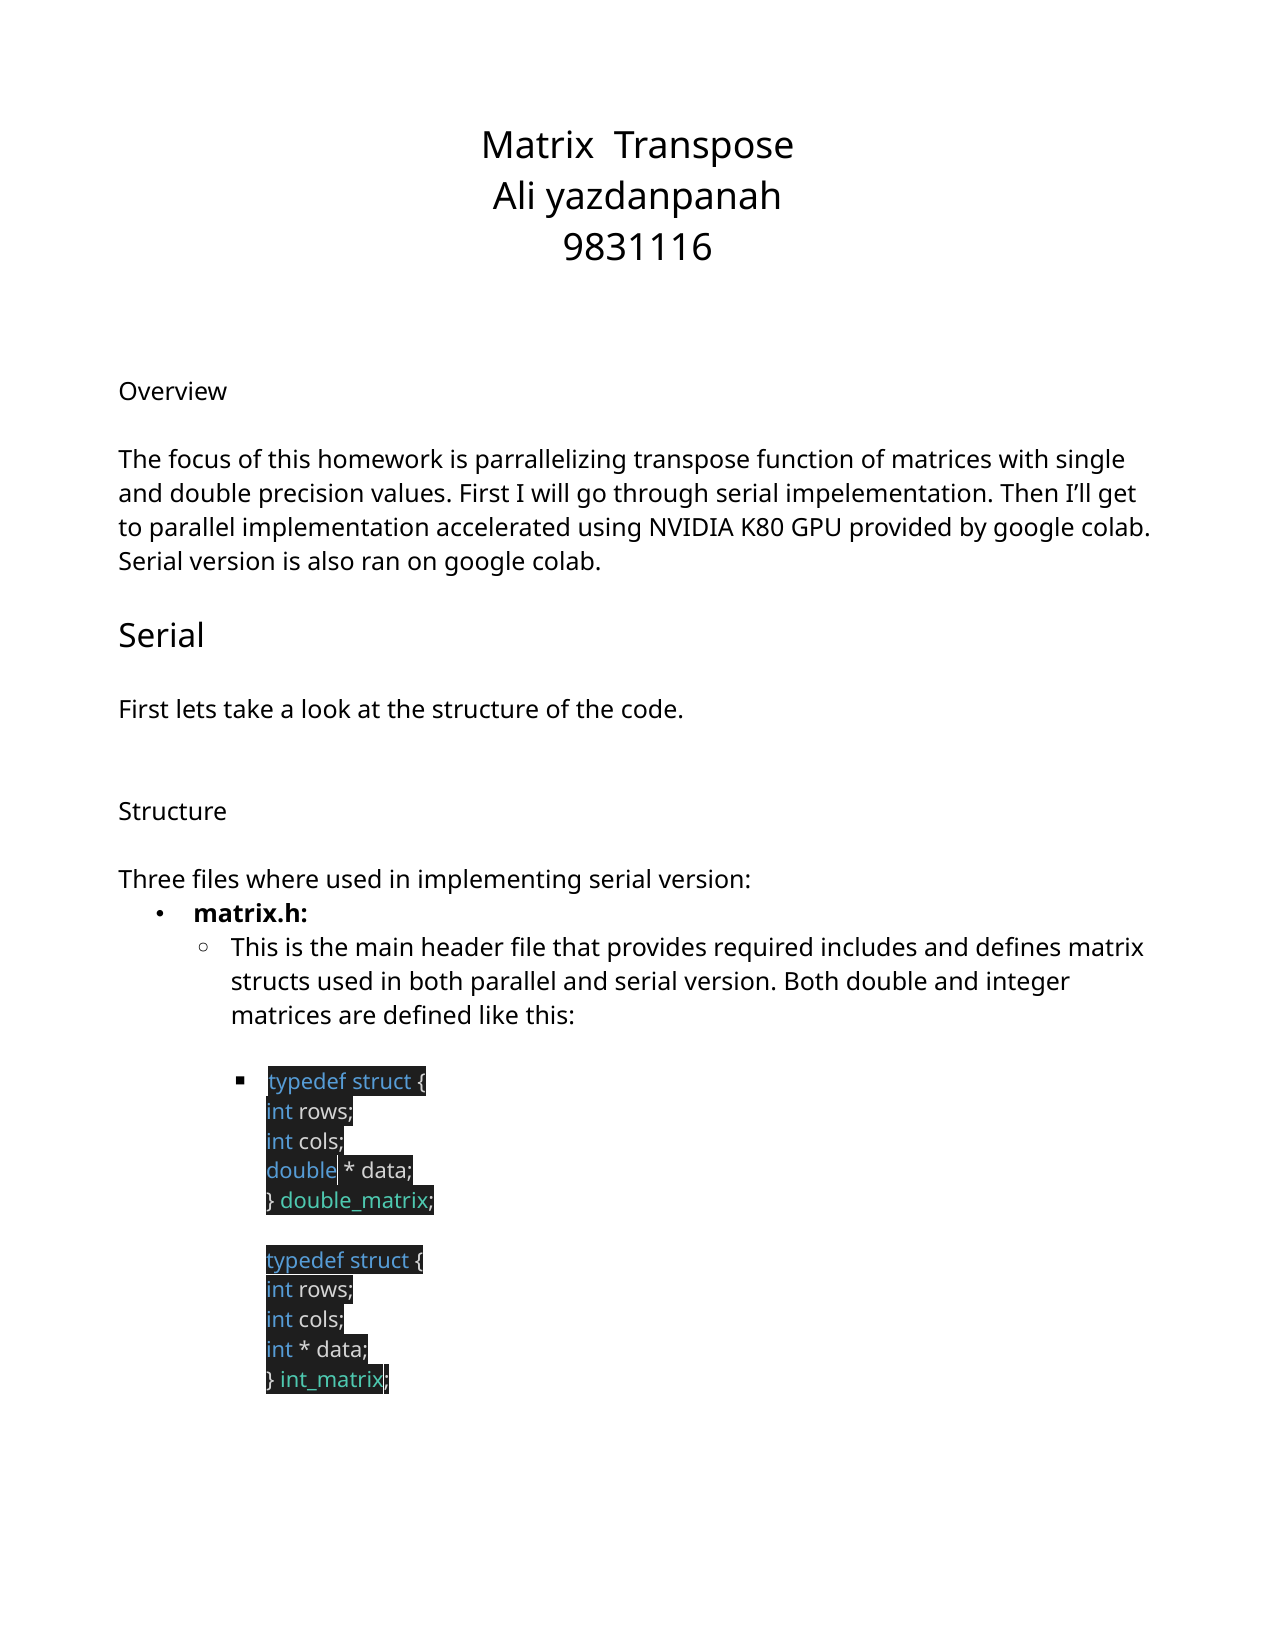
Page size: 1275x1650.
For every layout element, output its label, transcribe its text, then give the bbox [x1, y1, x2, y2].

text int cols; [118, 1126, 1157, 1155]
text Structure [118, 793, 1157, 828]
text } int_matrix; [118, 1364, 1157, 1394]
list This is the main header file that provides required includes and defines matrix structs used in both parallel and serial version. Both double and integer matrices are defined like this: [193, 930, 1157, 1032]
text int rows; [118, 1274, 1157, 1304]
text Serial [118, 612, 1157, 657]
text First lets take a look at the structure of the code. [118, 691, 1157, 725]
list matrix.h: [156, 896, 1157, 930]
text Matrix Transpose [118, 118, 1157, 169]
text int * data; [118, 1334, 1157, 1364]
text Overview [118, 373, 1157, 407]
text Three files where used in implementing serial version: [118, 862, 1157, 896]
text Ali yazdanpanah [118, 169, 1157, 220]
list typedef struct { [231, 1066, 1157, 1096]
text 9831116 [118, 220, 1157, 271]
text } double_matrix; [118, 1185, 1157, 1215]
text double * data; [118, 1155, 1157, 1185]
text The focus of this homework is parrallelizing transpose function of matrices with single and double precision values. First I will go through serial impelementation. Then I’ll get to parallel implementation accelerated using NVIDIA K80 GPU provided by google colab. Serial version is also ran on google colab. [118, 442, 1157, 578]
text int rows; [118, 1096, 1157, 1126]
text typedef struct { [118, 1245, 1157, 1274]
text int cols; [118, 1304, 1157, 1334]
